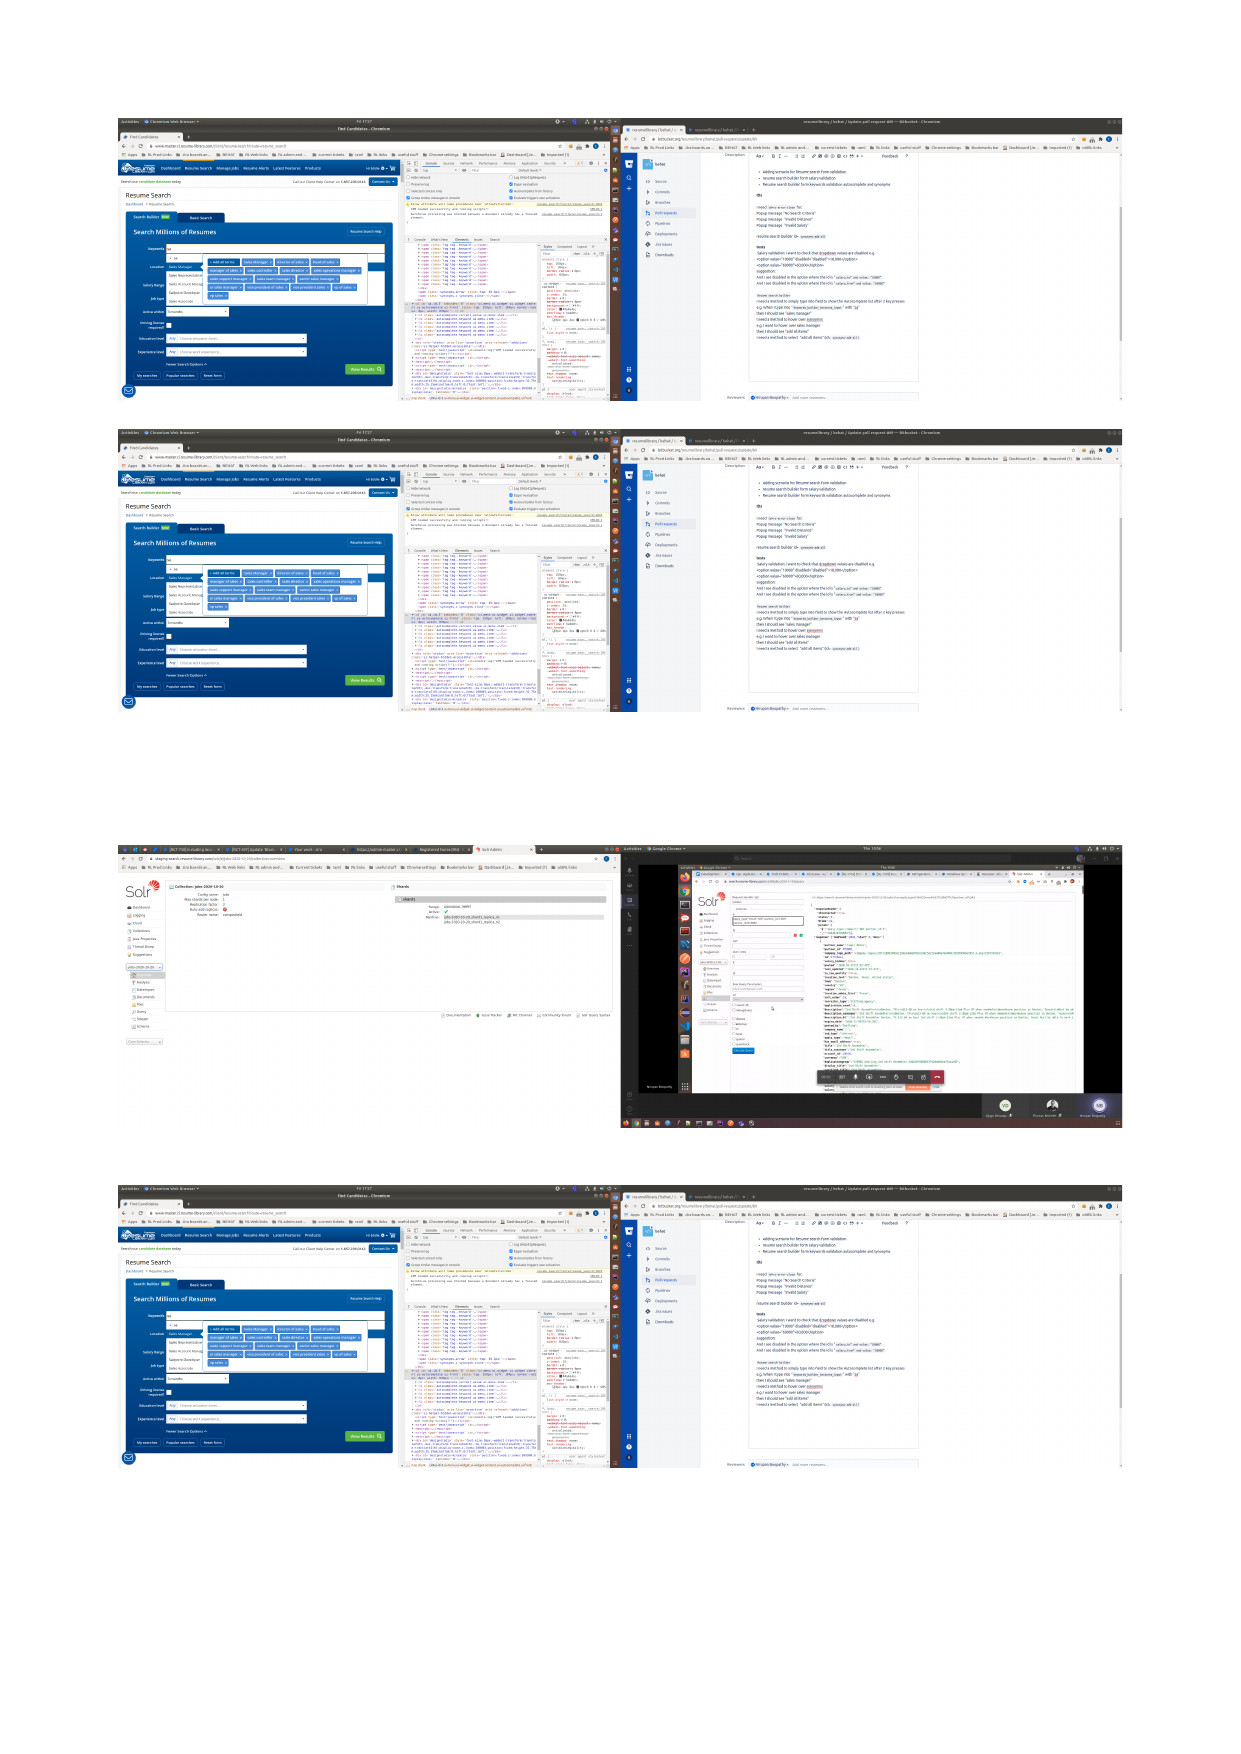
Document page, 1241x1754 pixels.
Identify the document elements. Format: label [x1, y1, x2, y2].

picture [118, 845, 1123, 1128]
picture [118, 429, 1123, 712]
picture [118, 1185, 1123, 1468]
picture [118, 118, 1123, 401]
